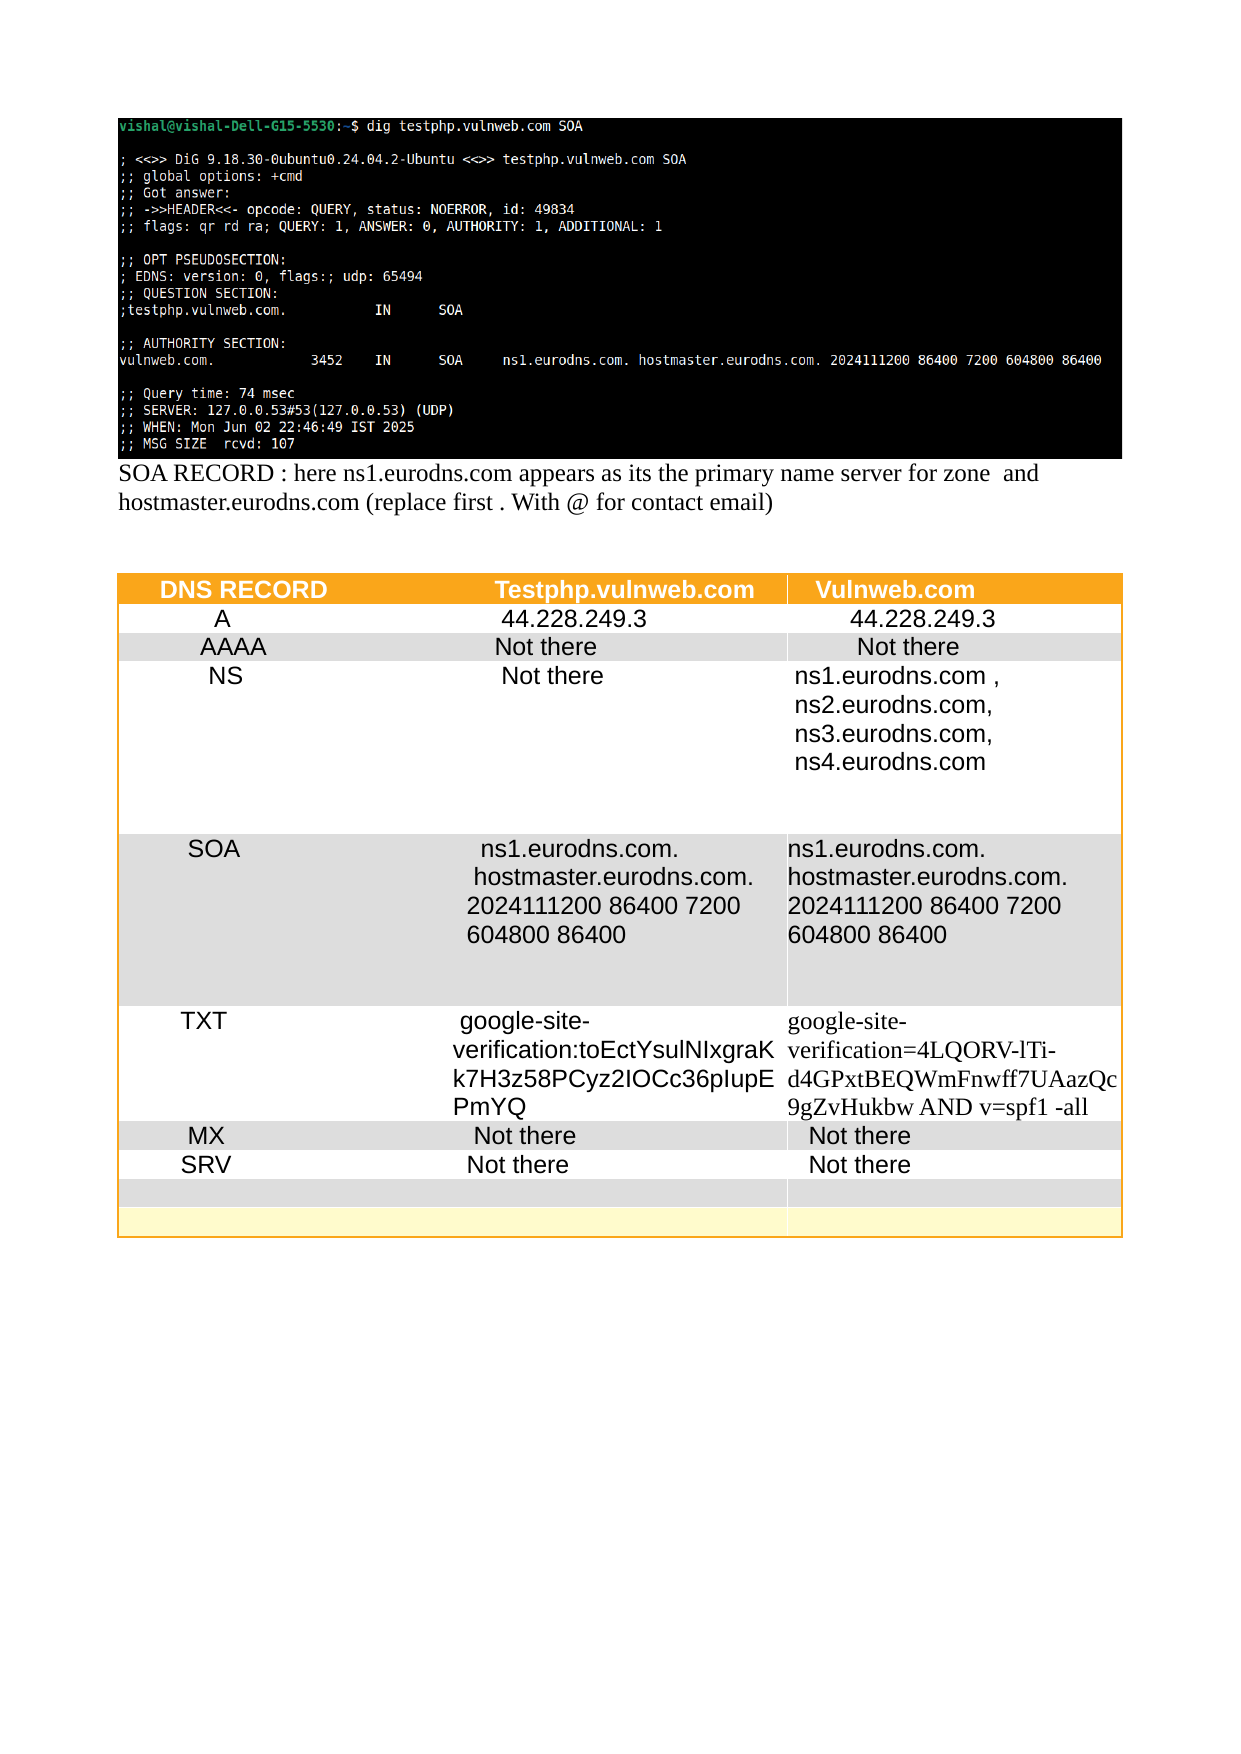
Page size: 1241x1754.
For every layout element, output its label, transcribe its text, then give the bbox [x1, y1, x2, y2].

table_cell A [119, 604, 453, 632]
table_cell Not there [788, 1121, 1121, 1150]
table_cell NS [119, 661, 453, 834]
table_cell 44.228.249.3 [453, 604, 787, 632]
table_cell ns1.eurodns.com. hostmaster.eurodns.com. 2024111200 86400 7200 604800 86400 [788, 834, 1121, 1006]
table_header DNS RECORD [119, 575, 453, 604]
table_cell [788, 1208, 1121, 1236]
table_cell [453, 1208, 787, 1236]
picture [118, 118, 1123, 459]
table_cell [788, 1179, 1121, 1207]
table_cell Not there [453, 661, 787, 834]
table_cell Not there [788, 633, 1121, 661]
table_cell MX [119, 1121, 453, 1150]
table_cell [453, 1179, 787, 1207]
table_cell SRV [119, 1150, 453, 1179]
table_header Vulnweb.com [788, 575, 1121, 604]
table_cell ns1.eurodns.com , ns2.eurodns.com, ns3.eurodns.com, ns4.eurodns.com [788, 661, 1121, 834]
table_cell [119, 1208, 453, 1236]
table_cell Not there [453, 1121, 787, 1150]
table_cell TXT [119, 1006, 453, 1121]
table_header Testphp.vulnweb.com [453, 575, 787, 604]
table_cell Not there [453, 1150, 787, 1179]
table_cell SOA [119, 834, 453, 1006]
table_cell Not there [788, 1150, 1121, 1179]
table_cell ns1.eurodns.com. hostmaster.eurodns.com. 2024111200 86400 7200 604800 86400 [453, 834, 787, 1006]
table_cell 44.228.249.3 [788, 604, 1121, 632]
table_cell [119, 1179, 453, 1207]
table_cell google-site-verification:toEctYsulNIxgraKk7H3z58PCyz2IOCc36pIupEPmYQ [453, 1006, 787, 1121]
table_cell Not there [453, 633, 787, 661]
text SOA RECORD : here ns1.eurodns.com appears as its the primary name server for zone and hostmaster.eurodns.com (replace first . With @ for contact email) [118, 459, 1122, 516]
table_cell AAAA [119, 633, 453, 661]
table_cell google-site-verification=4LQORV-lTi-d4GPxtBEQWmFnwff7UAazQc9gZvHukbw AND v=spf1 -all [788, 1006, 1121, 1121]
